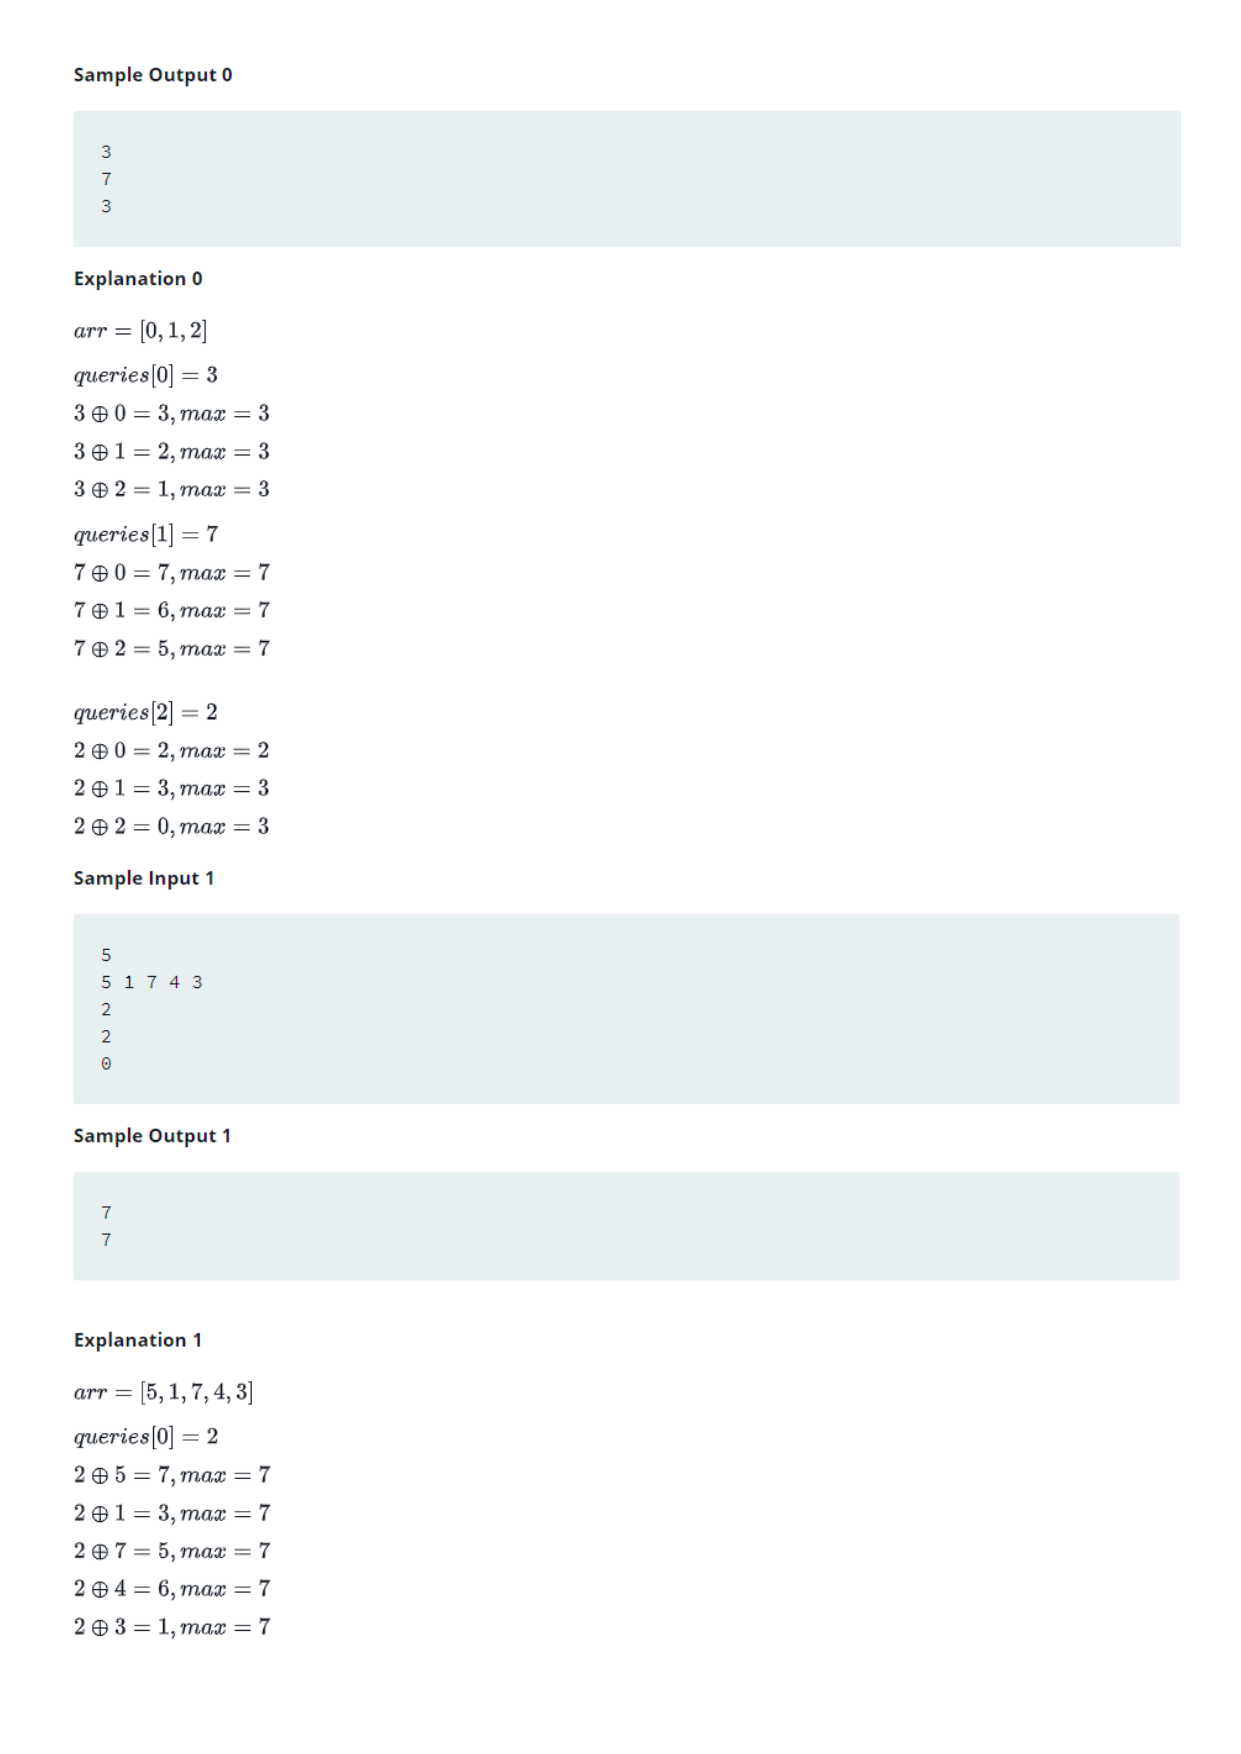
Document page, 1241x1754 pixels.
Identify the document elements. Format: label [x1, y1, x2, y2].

picture [59, 59, 1182, 662]
picture [59, 690, 1182, 1294]
picture [59, 1322, 1182, 1646]
